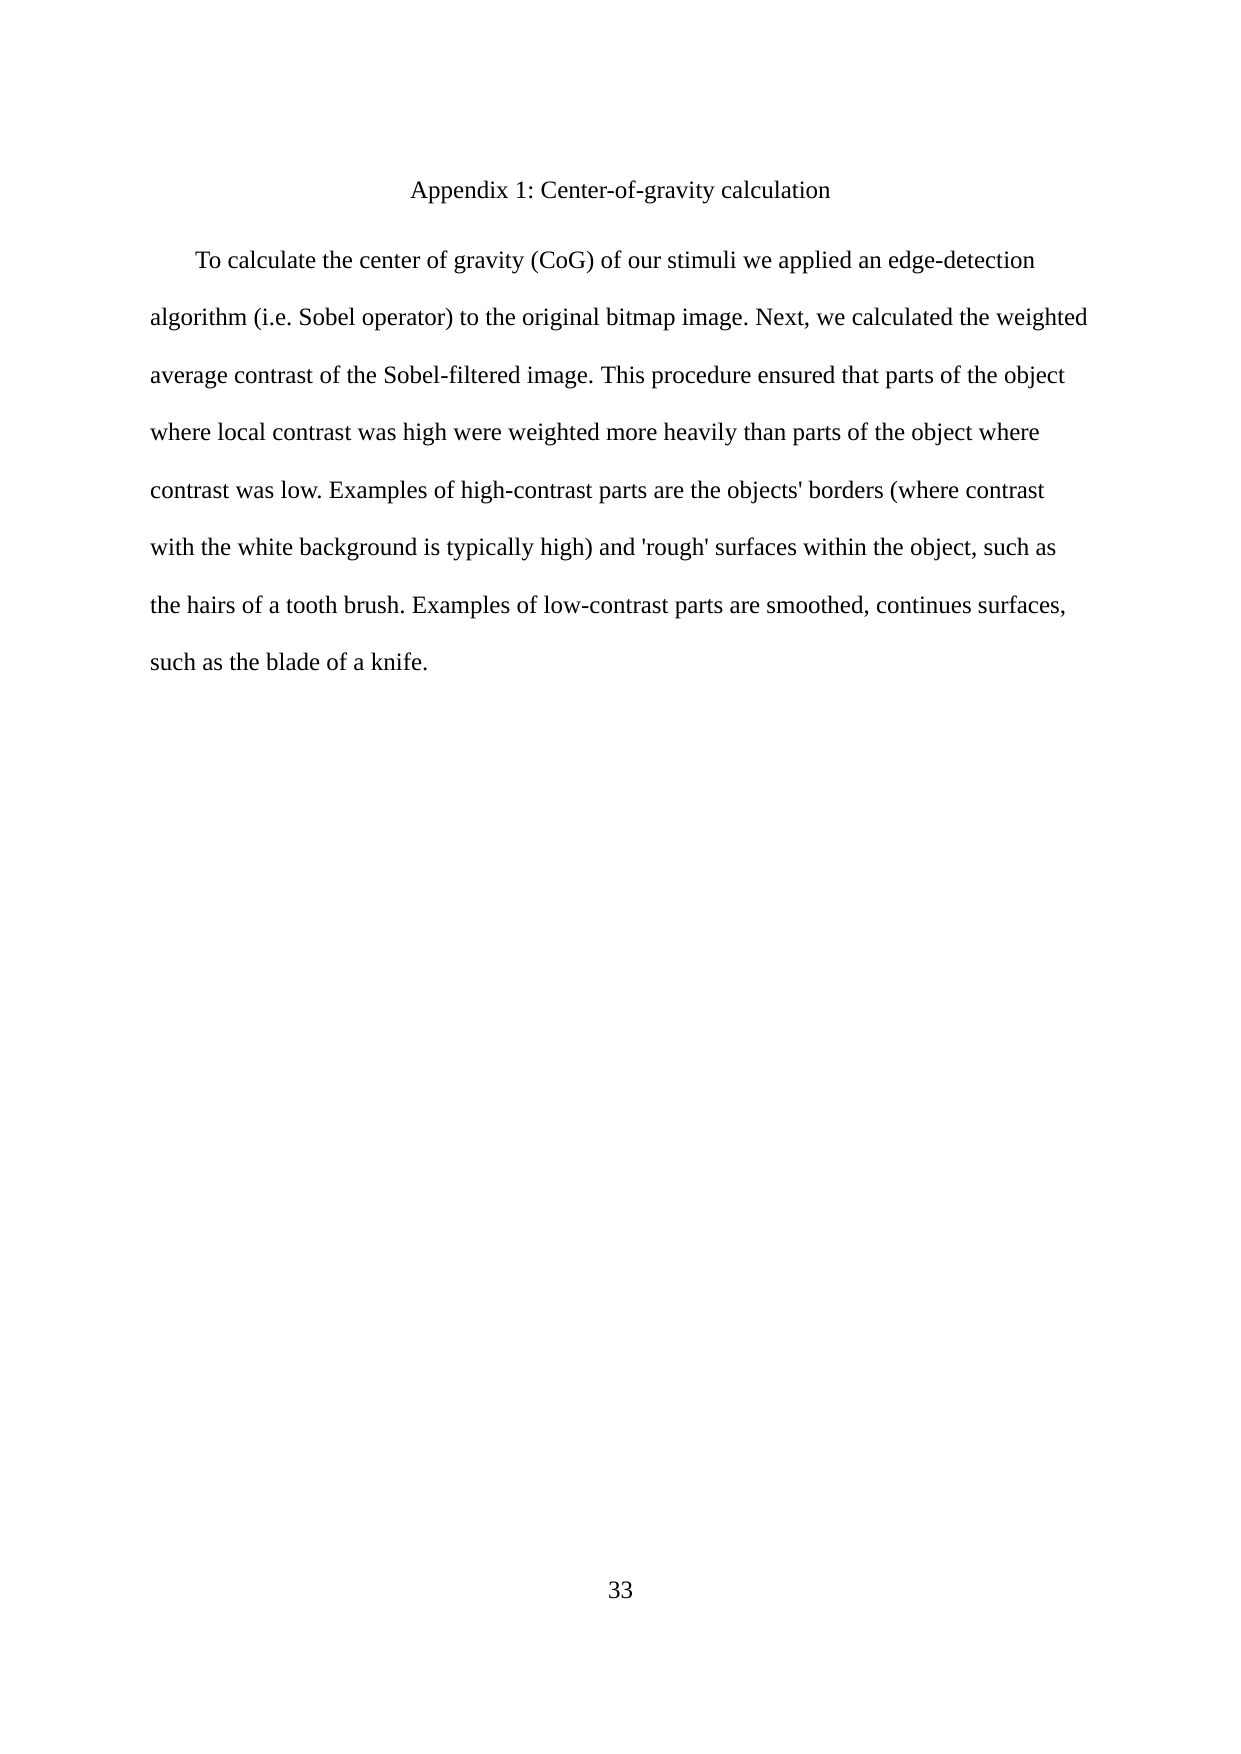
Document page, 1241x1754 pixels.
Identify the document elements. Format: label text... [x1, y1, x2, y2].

text To calculate the center of gravity (CoG) of our stimuli we applied an edge-detection algorithm (i.e. Sobel operator) to the original bitmap image. Next, we calculated the weighted average contrast of the Sobel-filtered image. This procedure ensured that parts of the object where local contrast was high were weighted more heavily than parts of the object where contrast was low. Examples of high-contrast parts are the objects' borders (where contrast with the white background is typically high) and 'rough' surfaces within the object, such as the hairs of a tooth brush. Examples of low-contrast parts are smoothed, continues surfaces, such as the blade of a knife. [150, 245, 1091, 676]
subtitle Appendix 1: Center-of-gravity calculation [150, 175, 1091, 204]
